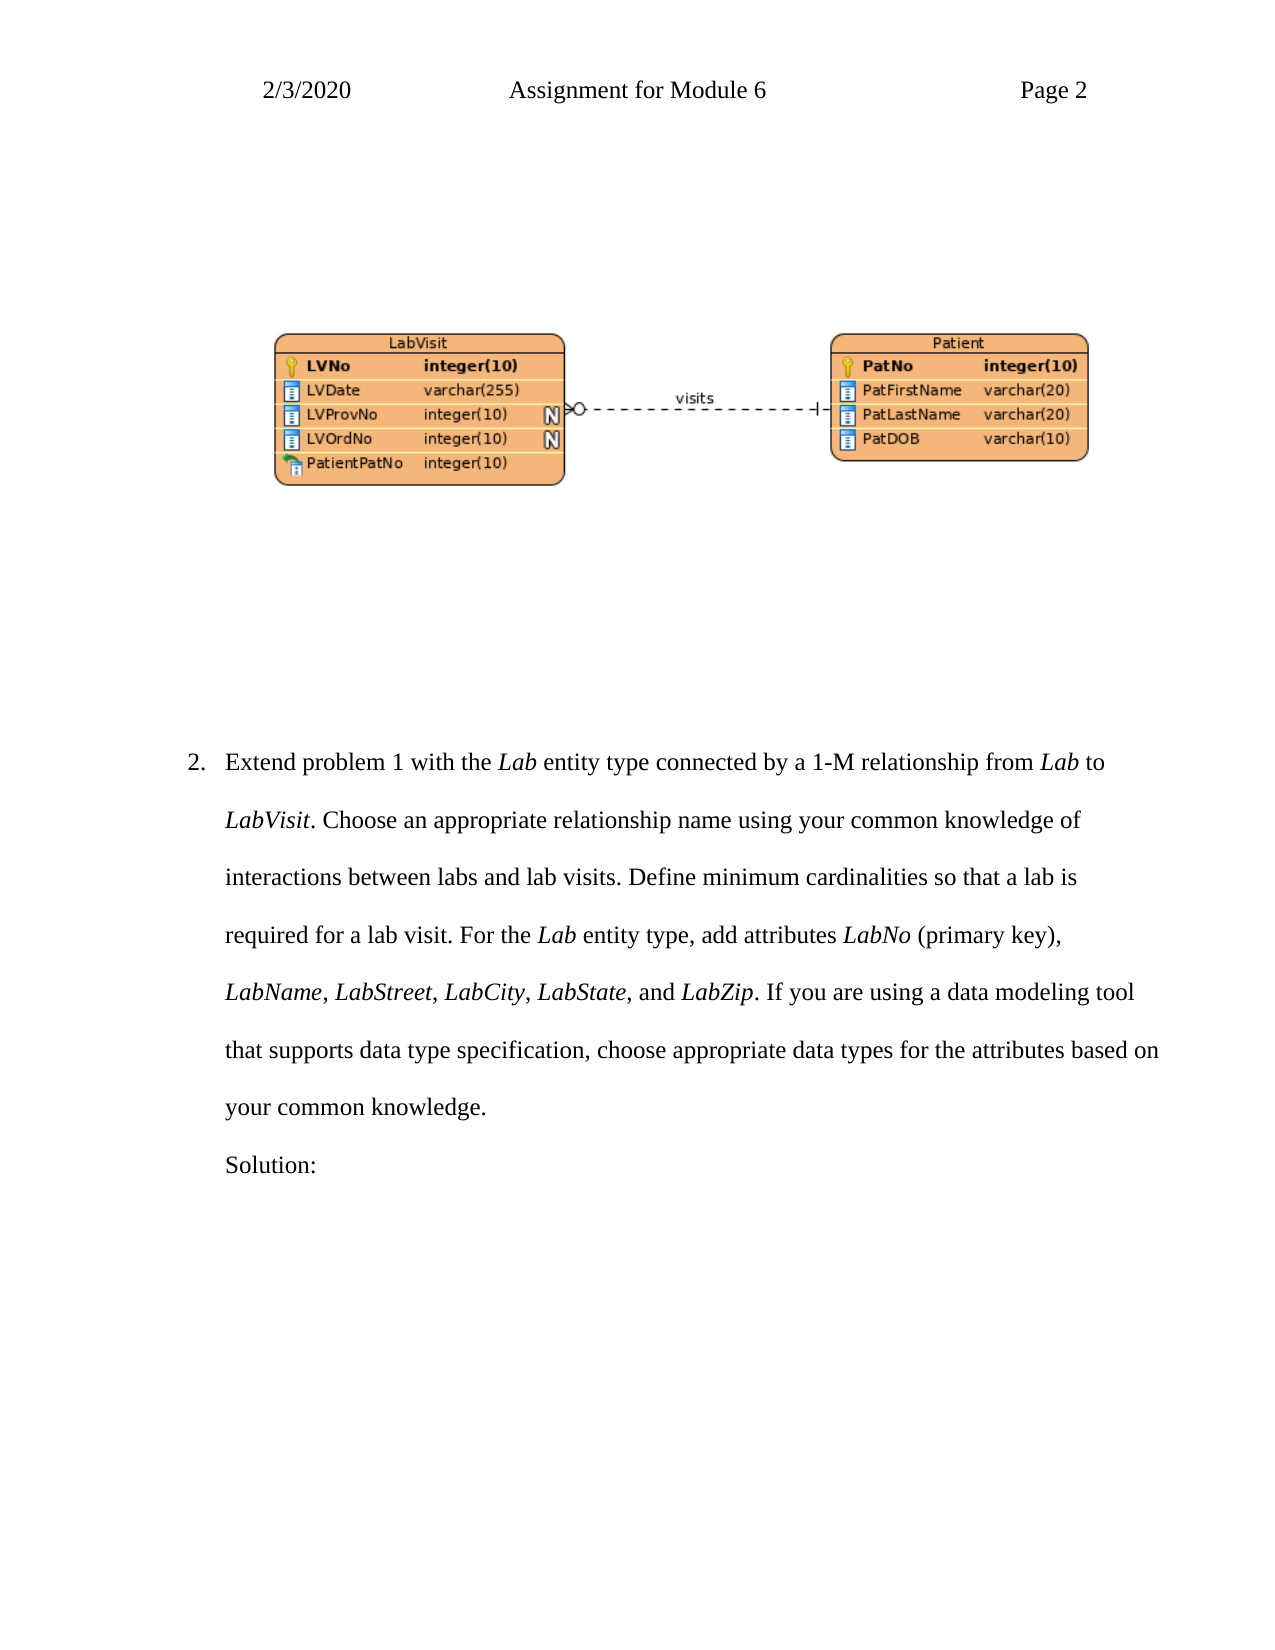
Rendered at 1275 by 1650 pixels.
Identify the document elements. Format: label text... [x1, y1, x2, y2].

list Solution: [187, 1150, 1162, 1178]
list Extend problem 1 with the Lab entity type connected by a 1-M relationship from Lab to LabVisit. Choose an appropriate relationship name using your common knowledge of interactions between labs and lab visits. Define minimum cardinalities so that a lab is required for a lab visit. For the Lab entity type, add attributes LabNo (primary key), LabName, LabStreet, LabCity, LabState, and LabZip. If you are using a data modeling tool that supports data type specification, choose appropriate data types for the attributes based on your common knowledge. [187, 747, 1162, 1121]
picture [187, 150, 1163, 661]
